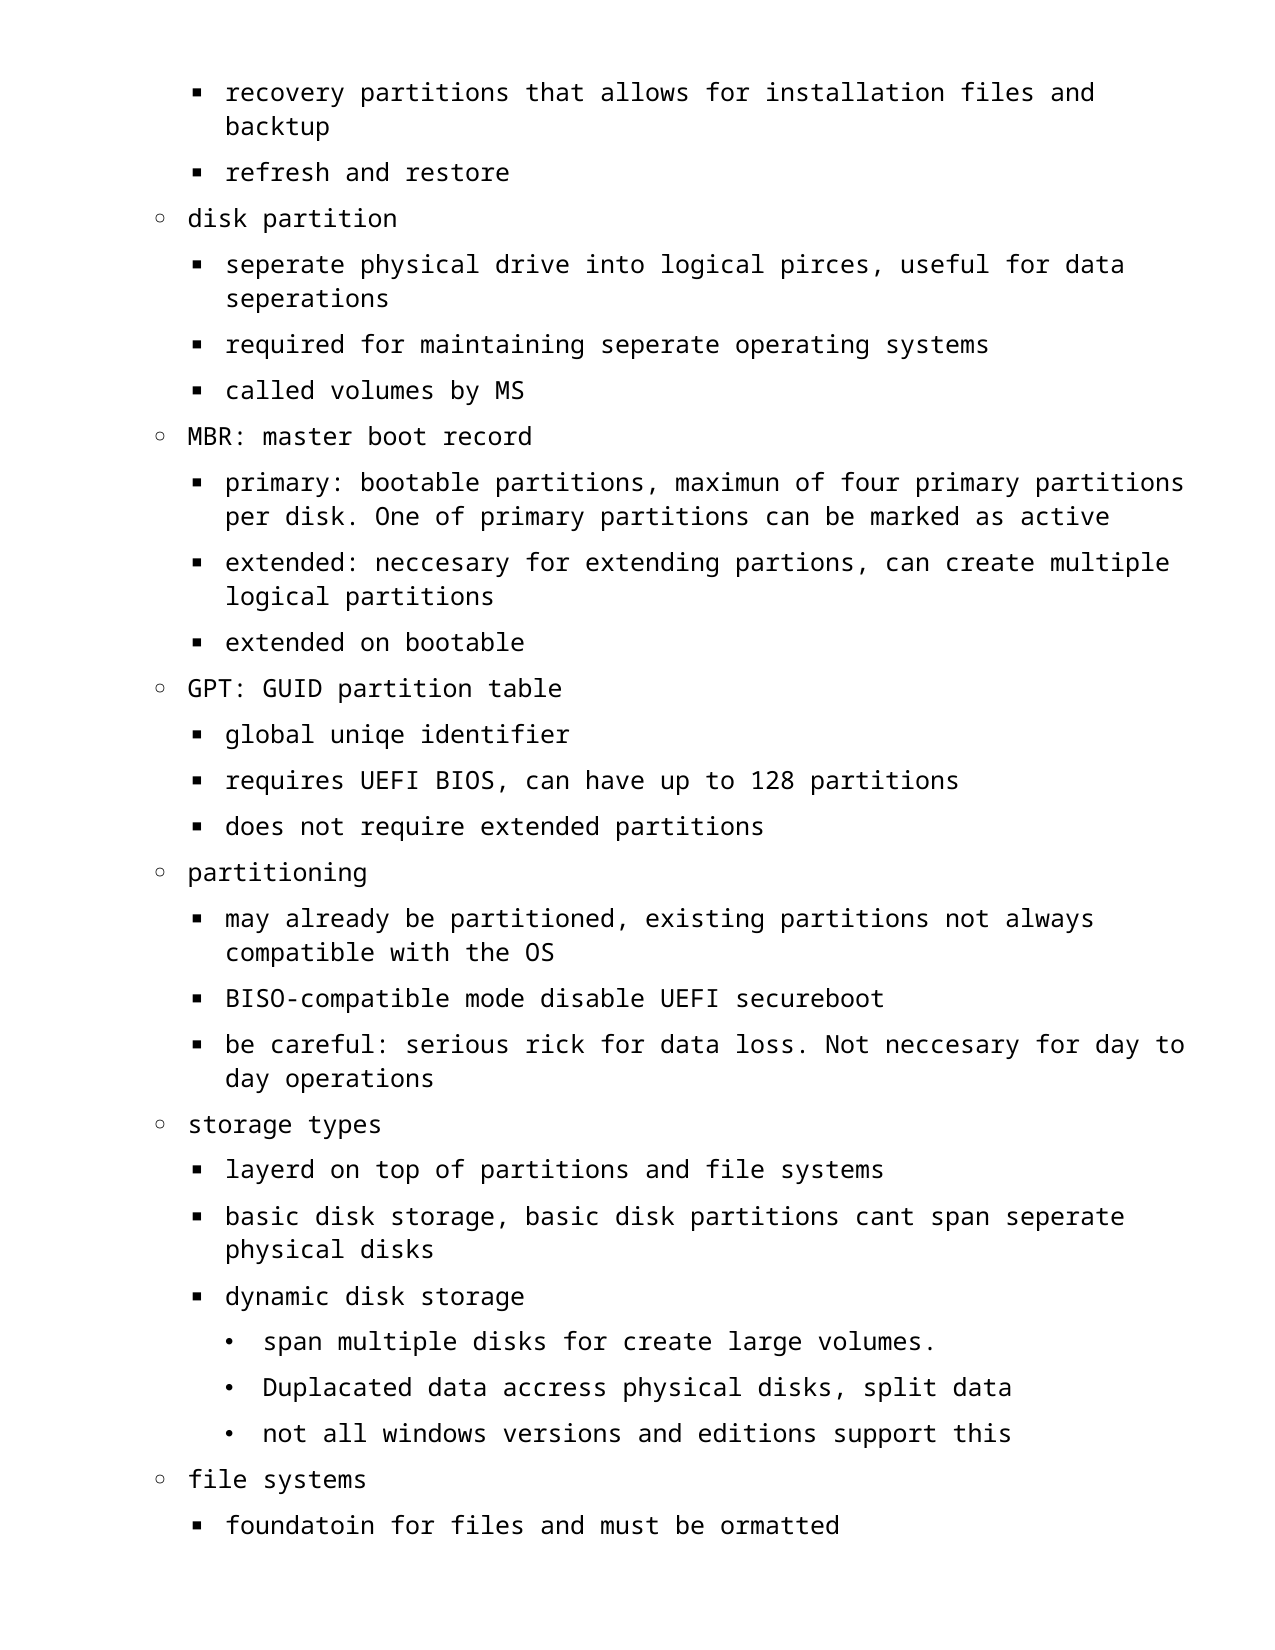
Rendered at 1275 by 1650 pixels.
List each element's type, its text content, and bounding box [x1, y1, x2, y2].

list storage types [150, 1106, 1200, 1140]
list foundatoin for files and must be ormatted [187, 1508, 1200, 1542]
list basic disk storage, basic disk partitions cant span seperate physical disks [187, 1198, 1200, 1266]
list primary: bootable partitions, maximun of four primary partitions per disk. One of primary partitions can be marked as active [187, 465, 1200, 533]
list seperate physical drive into logical pirces, useful for data seperations [187, 247, 1200, 315]
list global uniqe identifier [187, 717, 1200, 751]
list may already be partitioned, existing partitions not always compatible with the OS [187, 900, 1200, 968]
list layerd on top of partitions and file systems [187, 1152, 1200, 1186]
list be careful: serious rick for data loss. Not neccesary for day to day operations [187, 1026, 1200, 1094]
list BISO-compatible mode disable UEFI secureboot [187, 980, 1200, 1014]
list required for maintaining seperate operating systems [187, 327, 1200, 361]
list GPT: GUID partition table [150, 671, 1200, 705]
list requires UEFI BIOS, can have up to 128 partitions [187, 762, 1200, 797]
list disk partition [150, 201, 1200, 235]
list does not require extended partitions [187, 808, 1200, 842]
list span multiple disks for create large volumes. [225, 1324, 1200, 1358]
list recovery partitions that allows for installation files and backtup [187, 75, 1200, 143]
list extended on bootable [187, 625, 1200, 659]
list file systems [150, 1462, 1200, 1496]
list MBR: master boot record [150, 419, 1200, 453]
list refresh and restore [187, 155, 1200, 189]
list called volumes by MS [187, 373, 1200, 407]
list partitioning [150, 854, 1200, 888]
list dynamic disk storage [187, 1278, 1200, 1312]
list Duplacated data accress physical disks, split data [225, 1370, 1200, 1404]
list not all windows versions and editions support this [225, 1416, 1200, 1450]
list extended: neccesary for extending partions, can create multiple logical partitions [187, 545, 1200, 613]
